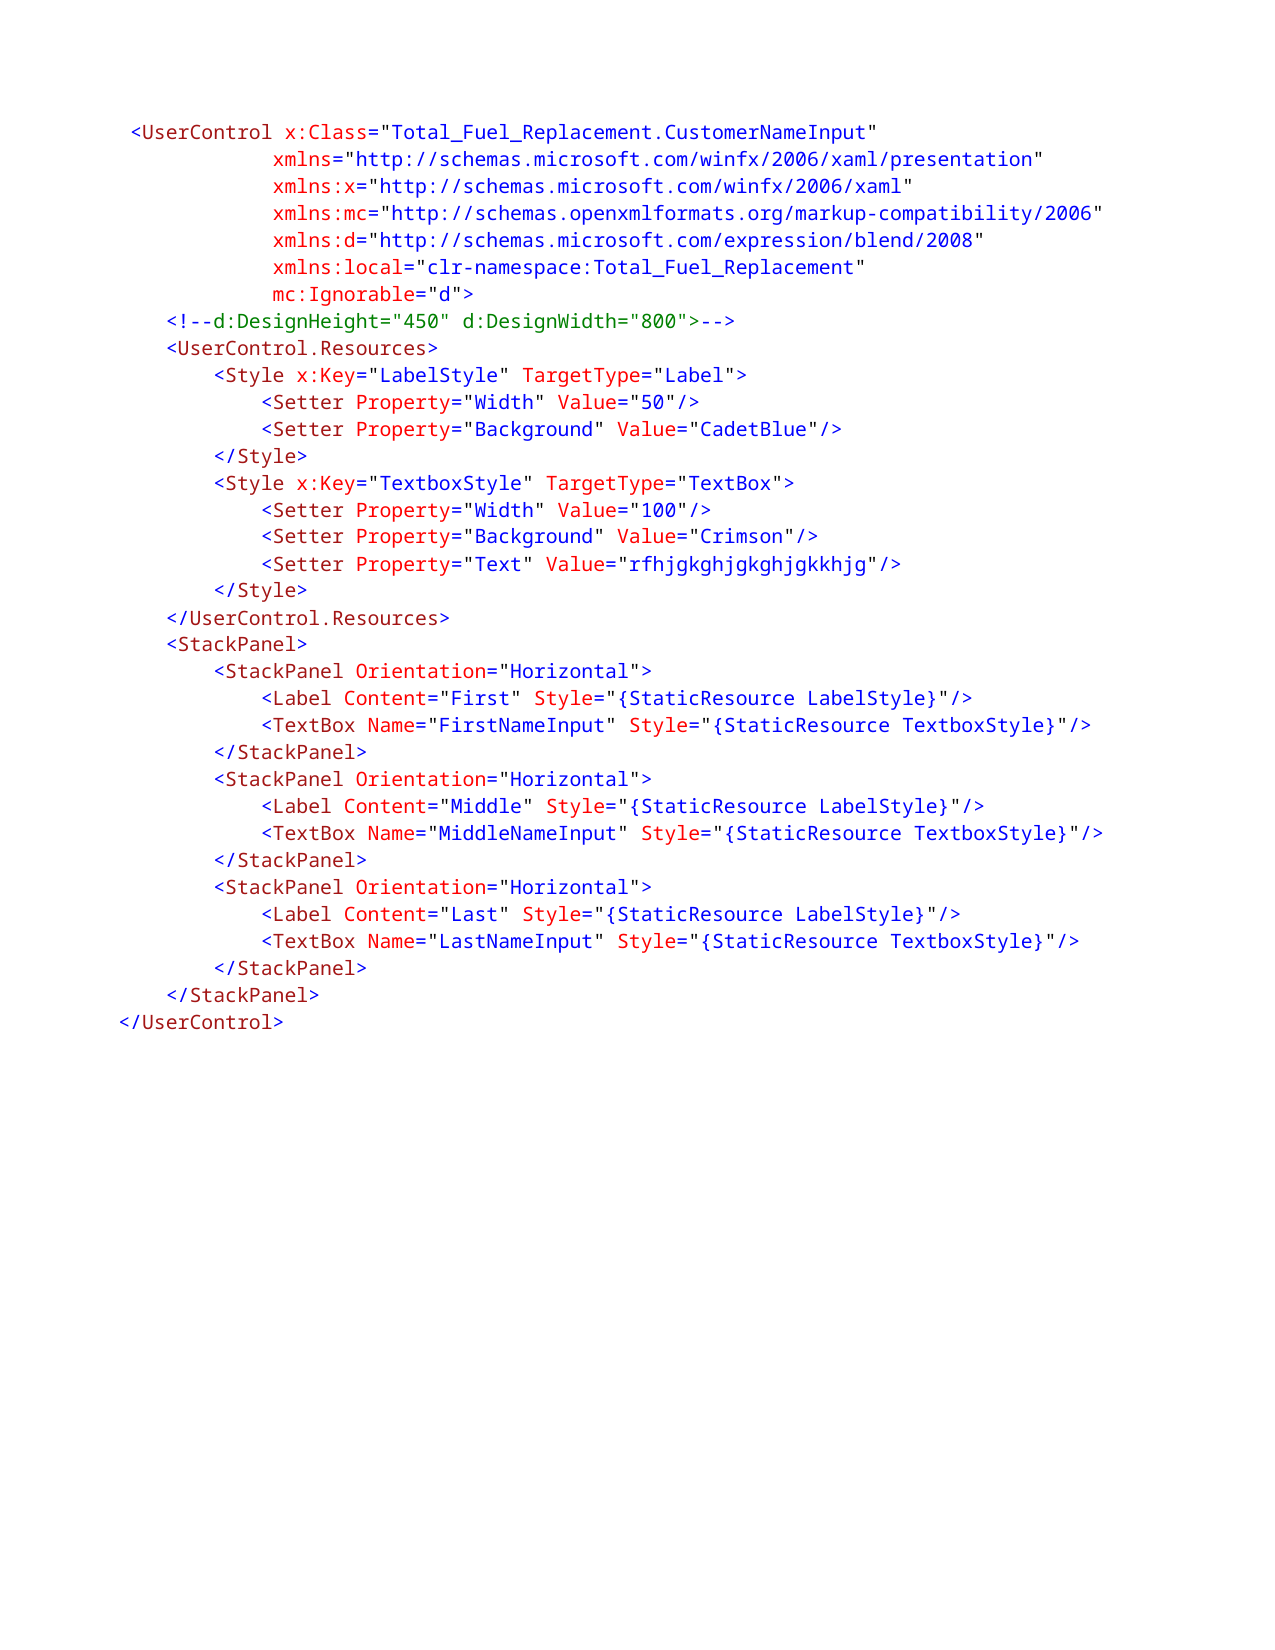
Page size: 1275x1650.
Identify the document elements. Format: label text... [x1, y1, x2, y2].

text <UserControl.Resources> [118, 334, 1157, 361]
text mc:Ignorable="d"> [118, 280, 1157, 307]
text <StackPanel> [118, 631, 1157, 658]
text xmlns:local="clr-namespace:Total_Fuel_Replacement" [118, 253, 1157, 280]
text <Setter Property="Background" Value="CadetBlue"/> [118, 415, 1157, 442]
text </UserControl> [118, 1008, 1157, 1035]
text <Setter Property="Width" Value="100"/> [118, 496, 1157, 523]
text <TextBox Name="LastNameInput" Style="{StaticResource TextboxStyle}"/> [118, 927, 1157, 954]
text <TextBox Name="MiddleNameInput" Style="{StaticResource TextboxStyle}"/> [118, 819, 1157, 847]
text <UserControl x:Class="Total_Fuel_Replacement.CustomerNameInput" [118, 118, 1157, 145]
text xmlns:x="http://schemas.microsoft.com/winfx/2006/xaml" [118, 172, 1157, 199]
text <TextBox Name="FirstNameInput" Style="{StaticResource TextboxStyle}"/> [118, 712, 1157, 739]
text xmlns:d="http://schemas.microsoft.com/expression/blend/2008" [118, 226, 1157, 253]
text <StackPanel Orientation="Horizontal"> [118, 658, 1157, 685]
text <Label Content="Last" Style="{StaticResource LabelStyle}"/> [118, 901, 1157, 927]
text </UserControl.Resources> [118, 604, 1157, 631]
text </Style> [118, 577, 1157, 604]
text <Style x:Key="TextboxStyle" TargetType="TextBox"> [118, 469, 1157, 496]
text <Setter Property="Width" Value="50"/> [118, 388, 1157, 415]
text <Label Content="Middle" Style="{StaticResource LabelStyle}"/> [118, 793, 1157, 819]
text </StackPanel> [118, 847, 1157, 873]
text <Setter Property="Background" Value="Crimson"/> [118, 523, 1157, 550]
text </StackPanel> [118, 981, 1157, 1008]
text <Label Content="First" Style="{StaticResource LabelStyle}"/> [118, 685, 1157, 712]
text </Style> [118, 442, 1157, 469]
text xmlns="http://schemas.microsoft.com/winfx/2006/xaml/presentation" [118, 145, 1157, 172]
text </StackPanel> [118, 739, 1157, 766]
text <!--d:DesignHeight="450" d:DesignWidth="800">--> [118, 307, 1157, 334]
text </StackPanel> [118, 954, 1157, 981]
text <StackPanel Orientation="Horizontal"> [118, 873, 1157, 901]
text <Setter Property="Text" Value="rfhjgkghjgkghjgkkhjg"/> [118, 550, 1157, 577]
text xmlns:mc="http://schemas.openxmlformats.org/markup-compatibility/2006" [118, 199, 1157, 226]
text <Style x:Key="LabelStyle" TargetType="Label"> [118, 361, 1157, 388]
text <StackPanel Orientation="Horizontal"> [118, 766, 1157, 793]
